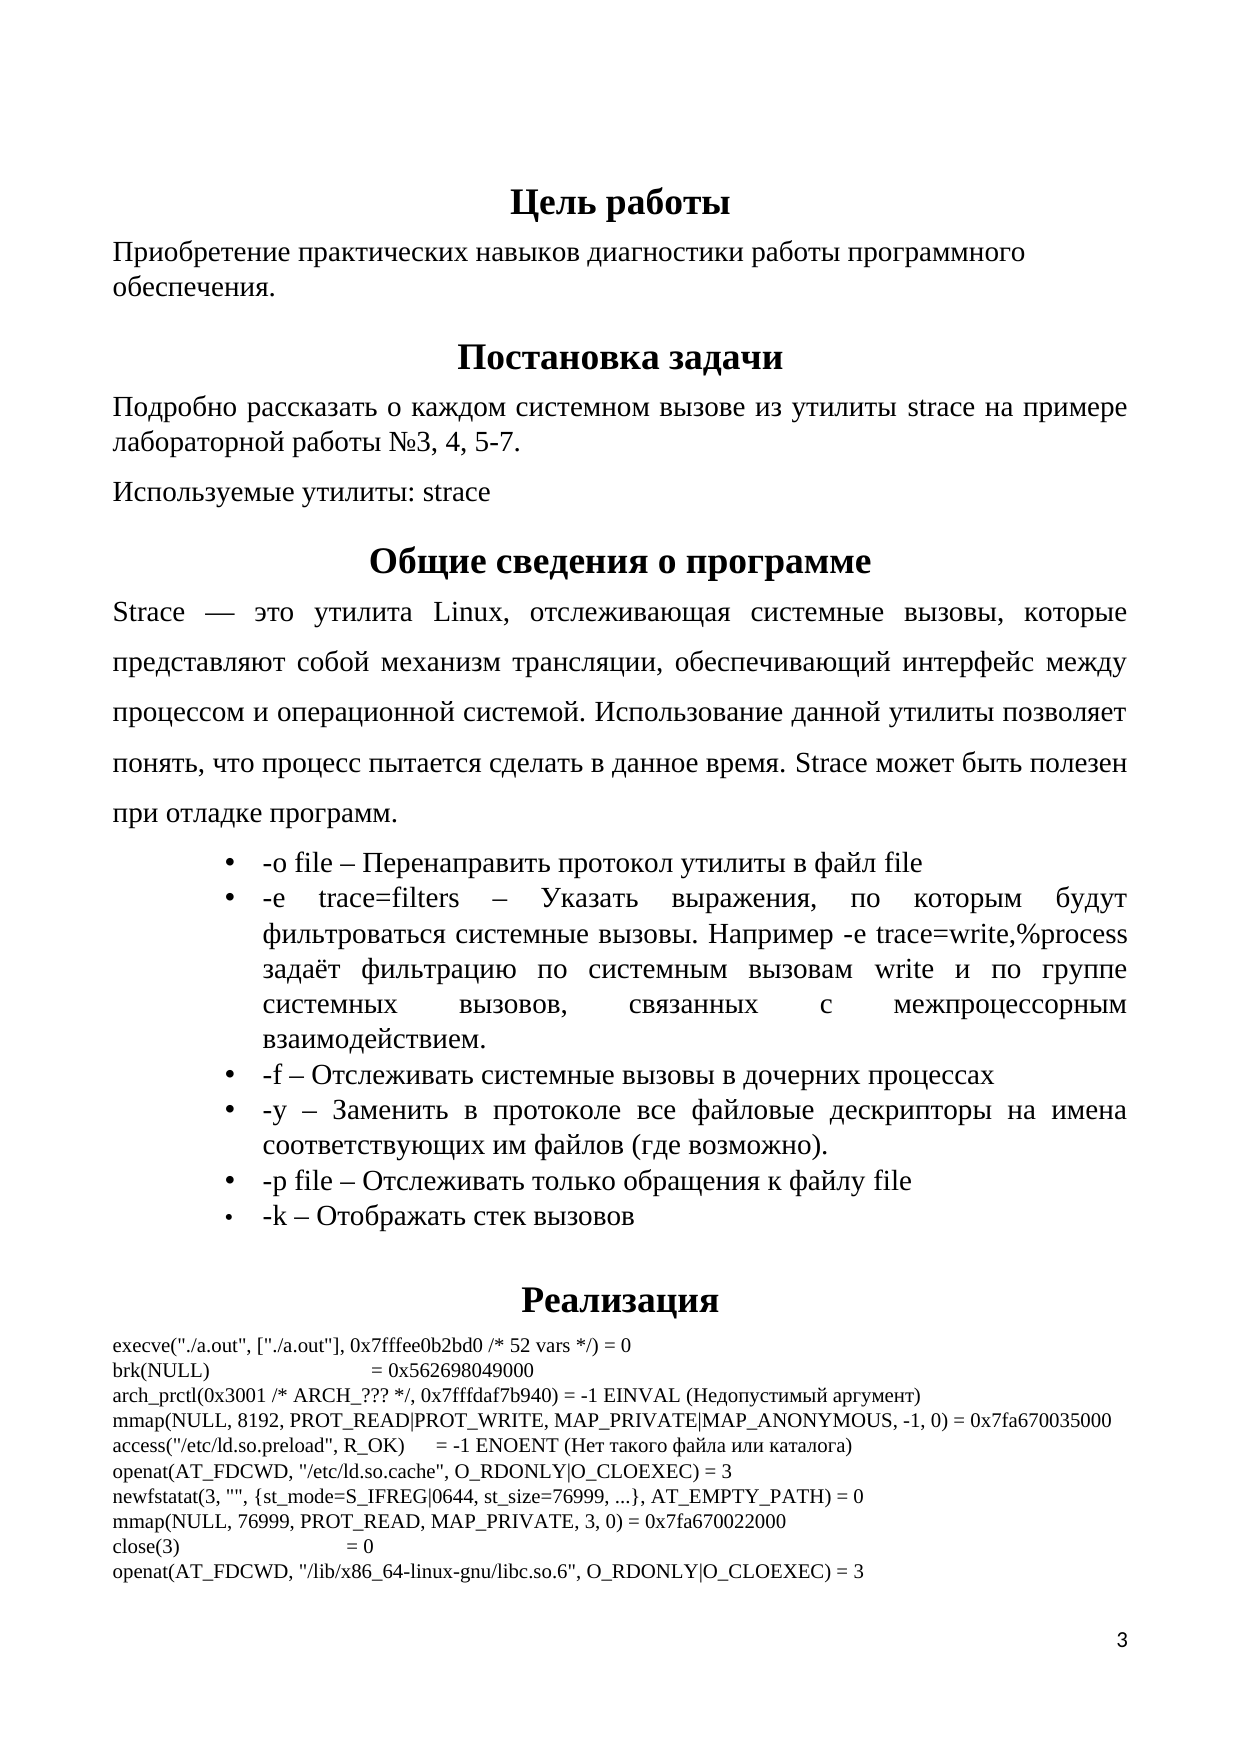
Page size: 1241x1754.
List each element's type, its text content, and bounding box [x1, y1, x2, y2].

text newfstatat(3, "", {st_mode=S_IFREG|0644, st_size=76999, ...}, AT_EMPTY_PATH) = 0 [112, 1484, 1128, 1508]
text mmap(NULL, 8192, PROT_READ|PROT_WRITE, MAP_PRIVATE|MAP_ANONYMOUS, -1, 0) = 0x7fa670035000 [112, 1408, 1128, 1432]
subtitle Цель работы [112, 179, 1128, 223]
text close(3) = 0 [112, 1534, 1128, 1558]
text arch_prctl(0x3001 /* ARCH_??? */, 0x7fffdaf7b940) = -1 EINVAL (Недопустимый аргумент) [112, 1383, 1128, 1407]
list -y – Заменить в протоколе все файловые дескрипторы на имена соответствующих им файлов (где возможно). [225, 1092, 1128, 1161]
text Подробно рассказать о каждом системном вызове из утилиты strace на примере лабораторной работы №3, 4, 5-7. [112, 389, 1128, 458]
list -f – Отслеживать системные вызовы в дочерних процессах [225, 1057, 1128, 1090]
text Приобретение практических навыков диагностики работы программного обеспечения. [112, 234, 1128, 303]
list -p file – Отслеживать только обращения к файлу file [225, 1163, 1128, 1196]
text Strace — это утилита Linux, отслеживающая системные вызовы, которые представляют собой механизм трансляции, обеспечивающий интерфейс между процессом и операционной системой. Использование данной утилиты позволяет понять, что процесс пытается сделать в данное время. Strace может быть полезен при отладке программ. [112, 594, 1128, 828]
subtitle Общие сведения о программе [112, 539, 1128, 582]
list -e trace=filters – Указать выражения, по которым будут фильтроваться системные вызовы. Например -e trace=write,%process задаёт фильтрацию по системным вызовам write и по группе системных вызовов, связанных с межпроцессорным взаимодействием. [225, 881, 1128, 1055]
text Используемые утилиты: strace [112, 474, 1128, 508]
text brk(NULL) = 0x562698049000 [112, 1358, 1128, 1382]
subtitle Реализация [112, 1278, 1128, 1321]
subtitle Постановка задачи [112, 334, 1128, 377]
text openat(AT_FDCWD, "/lib/x86_64-linux-gnu/libc.so.6", O_RDONLY|O_CLOEXEC) = 3 [112, 1559, 1128, 1583]
list -o file – Перенаправить протокол утилиты в файл file [225, 845, 1128, 879]
text access("/etc/ld.so.preload", R_OK) = -1 ENOENT (Нет такого файла или каталога) [112, 1433, 1128, 1457]
text execve("./a.out", ["./a.out"], 0x7fffee0b2bd0 /* 52 vars */) = 0 [112, 1333, 1128, 1357]
list -k – Отображать стек вызовов [225, 1198, 1128, 1231]
text openat(AT_FDCWD, "/etc/ld.so.cache", O_RDONLY|O_CLOEXEC) = 3 [112, 1459, 1128, 1483]
text mmap(NULL, 76999, PROT_READ, MAP_PRIVATE, 3, 0) = 0x7fa670022000 [112, 1509, 1128, 1533]
